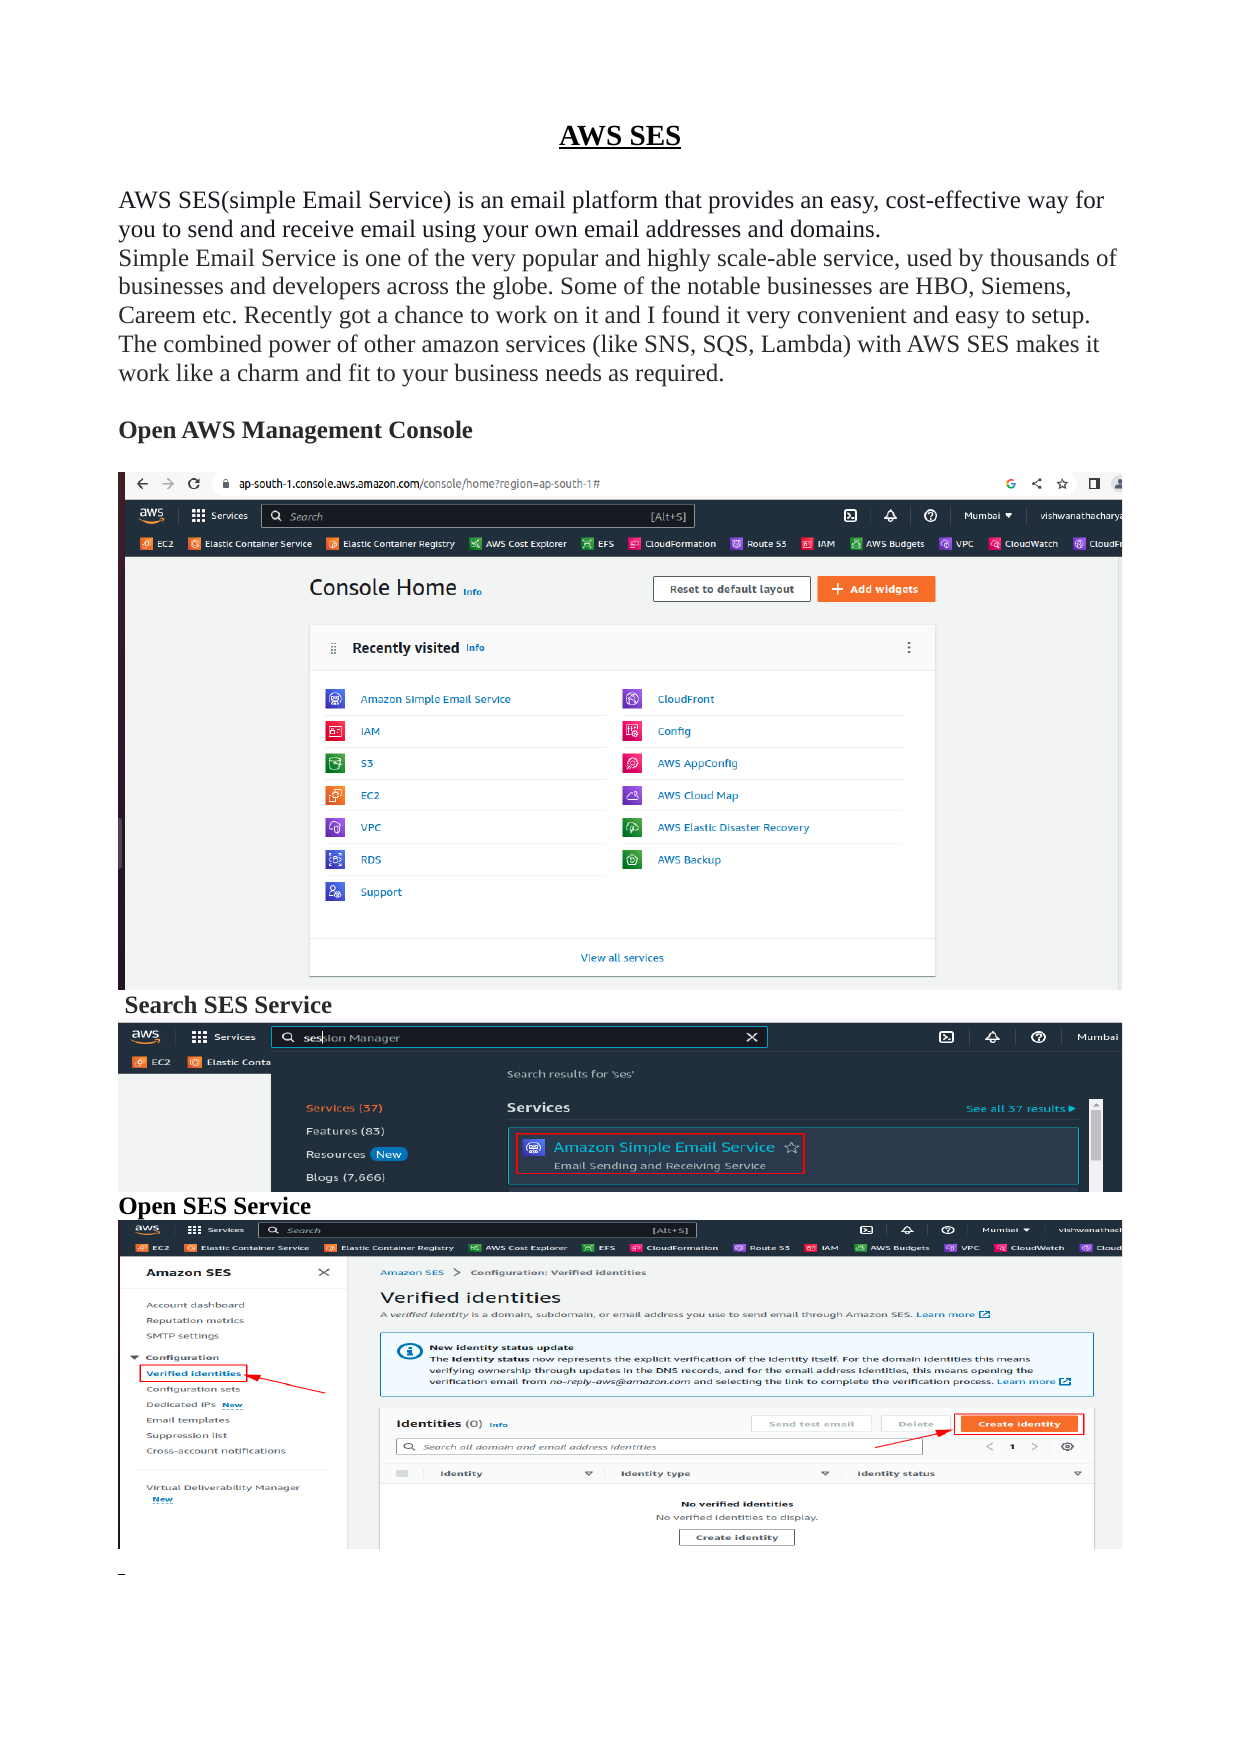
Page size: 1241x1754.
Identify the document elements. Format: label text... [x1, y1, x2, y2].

text Search SES Service [118, 990, 1122, 1018]
picture [118, 1220, 1123, 1549]
text AWS SES(simple Email Service) is an email platform that provides an easy, cost-effective way for you to send and receive email using your own email addresses and domains. [118, 185, 1122, 243]
text Open AWS Management Console [118, 415, 1122, 444]
picture [118, 1018, 1123, 1192]
text Open SES Service [118, 1192, 1122, 1220]
picture [118, 472, 1123, 990]
text AWS SES [118, 118, 1122, 152]
text Simple Email Service is one of the very popular and highly scale-able service, used by thousands of businesses and developers across the globe. Some of the notable businesses are HBO, Siemens, Careem etc. Recently got a chance to work on it and I found it very convenient and easy to setup. The combined power of other amazon services (like SNS, SQS, Lambda) with AWS SES makes it work like a charm and fit to your business needs as required. [118, 243, 1122, 386]
